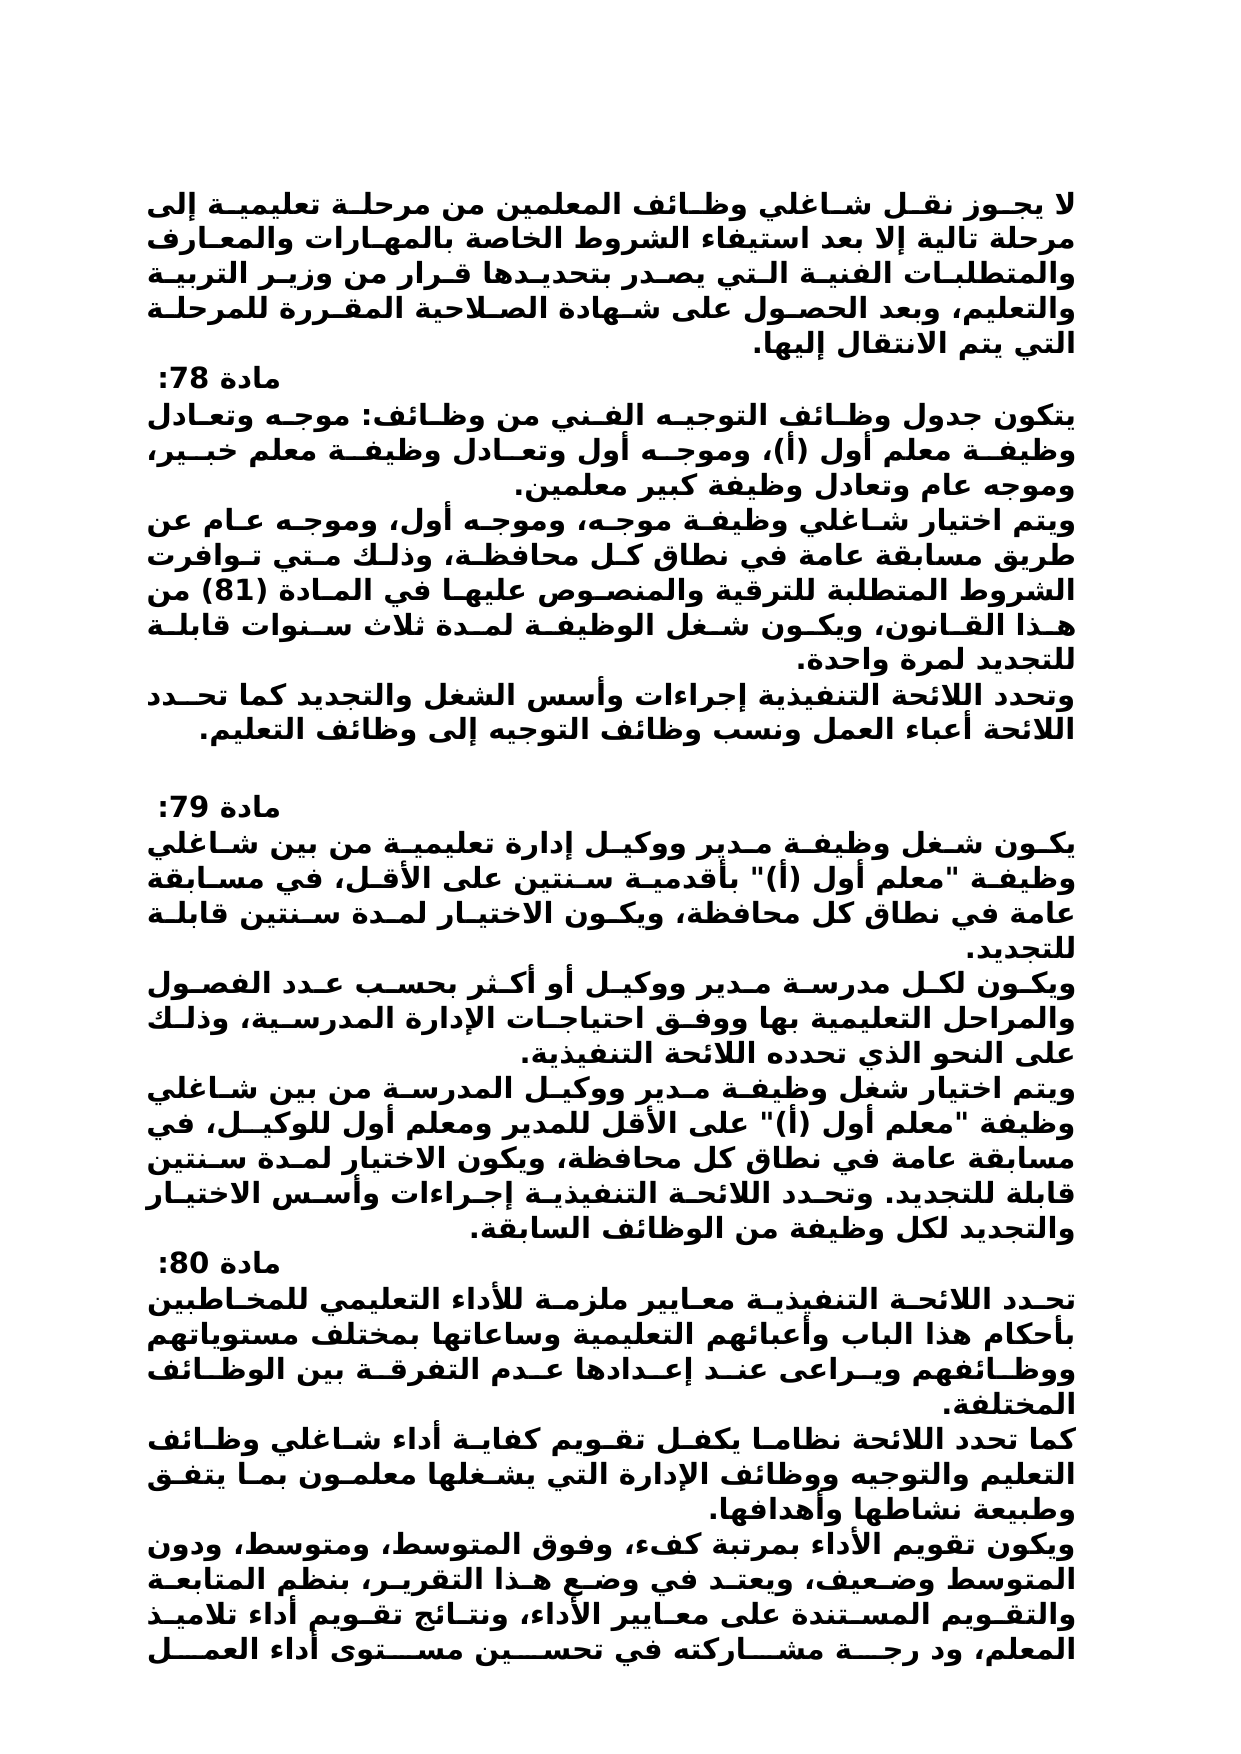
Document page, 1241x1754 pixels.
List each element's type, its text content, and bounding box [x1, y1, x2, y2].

text كما تحدد اللائحة نظاما يكفل تقويم كفاية أداء شاغلي وظائف التعليم والتوجيه ووظائف الإدارة التي يشغلها معلمون بما يتفق وطبيعة نشاطها وأهدافها. [146, 1422, 1076, 1526]
text يكون شغل وظيفة مدير ووكيل إدارة تعليمية من بين شاغلي وظيفة "معلم أول (أ)" بأقدمية سنتين على الأقل، في مسابقة عامة في نطاق كل محافظة، ويكون الاختيار لمدة سنتين قابلة للتجديد. [146, 827, 1076, 965]
text يتكون جدول وظائف التوجيه الفني من وظائف: موجه وتعادل وظيفة معلم أول (أ)، وموجه أول وتعادل وظيفة معلم خبير، وموجه عام وتعادل وظيفة كبير معلمين. [146, 398, 1076, 502]
text مادة 80: [147, 1246, 1077, 1280]
text مادة 78: [147, 362, 1077, 396]
text ويتم اختيار شاغلي وظيفة موجه، وموجه أول، وموجه عام عن طريق مسابقة عامة في نطاق كل محافظة، وذلك متي توافرت الشروط المتطلبة للترقية والمنصوص عليها في المادة (81) من هذا القانون، ويكون شغل الوظيفة لمدة ثلاث سنوات قابلة للتجديد لمرة واحدة. [146, 503, 1076, 677]
text لا يجوز نقل شاغلي وظائف المعلمين من مرحلة تعليمية إلى مرحلة تالية إلا بعد استيفاء الشروط الخاصة بالمهارات والمعارف والمتطلبات الفنية التي يصدر بتحديدها قرار من وزير التربية والتعليم، وبعد الحصول على شهادة الصلاحية المقررة للمرحلة التي يتم الانتقال إليها. [146, 187, 1076, 361]
text ويتم اختيار شغل وظيفة مدير ووكيل المدرسة من بين شاغلي وظيفة "معلم أول (أ)" على الأقل للمدير ومعلم أول للوكيل، في مسابقة عامة في نطاق كل محافظة، ويكون الاختيار لمدة سنتين قابلة للتجديد. وتحدد اللائحة التنفيذية إجراءات وأسس الاختيار والتجديد لكل وظيفة من الوظائف السابقة. [146, 1071, 1076, 1245]
text وتحدد اللائحة التنفيذية إجراءات وأسس الشغل والتجديد كما تحدد اللائحة أعباء العمل ونسب وظائف التوجيه إلى وظائف التعليم. [146, 678, 1076, 747]
text ويكون لكل مدرسة مدير ووكيل أو أكثر بحسب عدد الفصول والمراحل التعليمية بها ووفق احتياجات الإدارة المدرسية، وذلك على النحو الذي تحدده اللائحة التنفيذية. [146, 967, 1076, 1070]
text مادة 79: [147, 790, 1077, 824]
text ويكون تقويم الأداء بمرتبة كفء، وفوق المتوسط، ومتوسط، ودون المتوسط وضعيف، ويعتد في وضع هذا التقرير، بنظم المتابعة والتقويم المستندة على معايير الأداء، ونتائج تقويم أداء تلاميذ المعلم، ود رجة مشاركته في تحسين مستوى أداء العمل بالمدرسة، والشهادات والدرجات العلمية التي يحصل عليها والدورات التدريبية التي يجتازها والمؤتمرات التي يحضرها بما يؤدى إلى رفع مستواه، وتحسين مستوى أدائه وتحدد اللائحة التنفيذية القواعد والإجراءات والأسس التي تتبع في وضع تقرير تقويم الأداء. كما تحدد اللائحة التنفيذية الإجراءات اللازمة لرفع كفاءة من يحصل على تقرير تقويم أداء بمرتبة دون المتوسط أو ضعيف. [146, 1527, 1076, 1666]
text تحدد اللائحة التنفيذية معايير ملزمة للأداء التعليمي للمخاطبين بأحكام هذا الباب وأعبائهم التعليمية وساعاتها بمختلف مستوياتهم ووظائفهم ويراعى عند إعدادها عدم التفرقة بين الوظائف المختلفة. [146, 1283, 1076, 1421]
